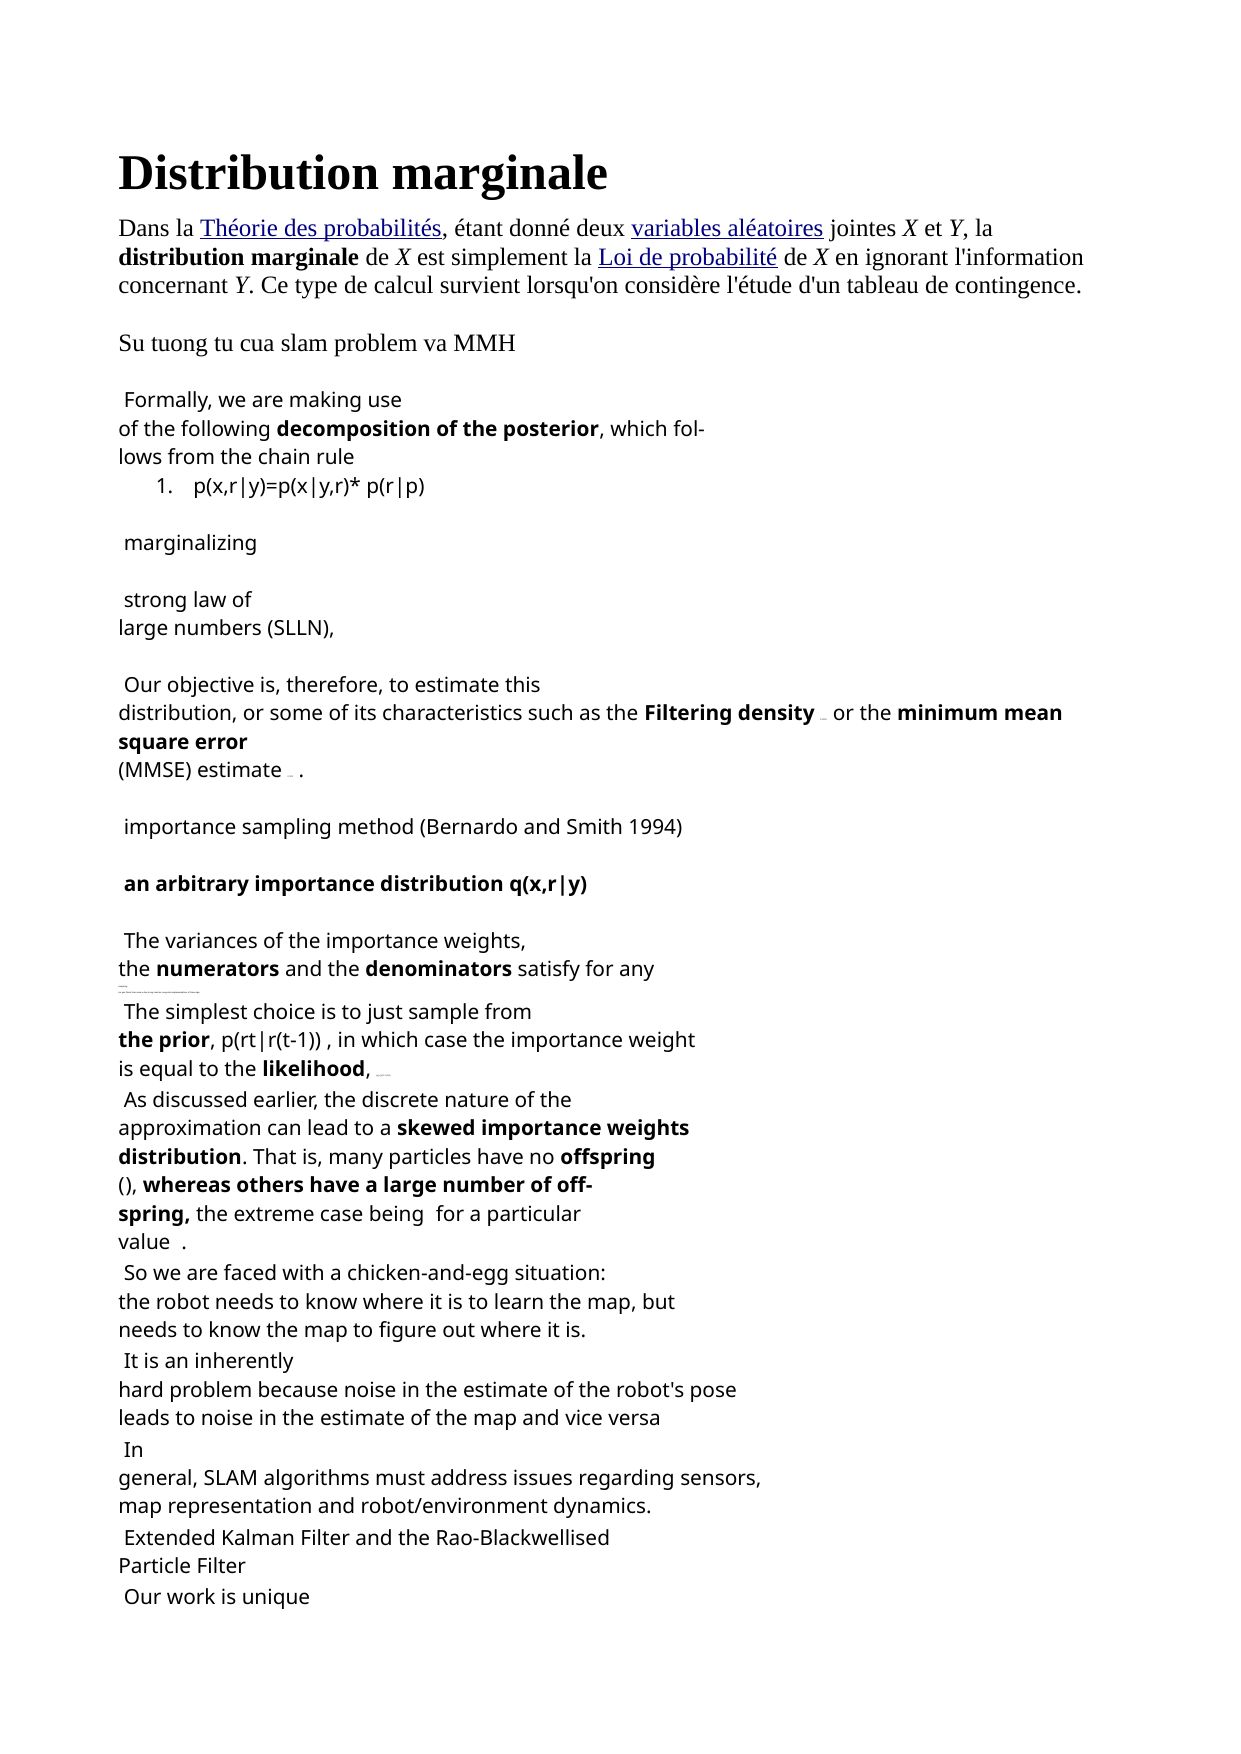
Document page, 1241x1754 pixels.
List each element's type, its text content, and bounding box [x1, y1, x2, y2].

text (MMSE) estimate 􀀀 􀀀􀀀􀀀 . [118, 755, 1122, 784]
text is equal to the likelihood, p(y|y1:t-1,r0:t) [118, 1054, 1122, 1082]
text the numerators and the denominators satisfy for any [118, 954, 1122, 983]
text lows from the chain rule [118, 442, 1122, 471]
text Dans la Théorie des probabilités, étant donné deux variables aléatoires jointes X et Y, la distribution marginale de X est simplement la Loi de probabilité de X en ignorant l'information concernant Y. Ce type de calcul survient lorsqu'on considère l'étude d'un tableau de contingence. [118, 213, 1122, 299]
text ( ), whereas others have a large number of off- [118, 1170, 1122, 1199]
text map representation and robot/environment dynamics. [118, 1492, 1122, 1520]
text The variances of the importance weights, [118, 926, 1122, 954]
text Formally, we are making use [118, 386, 1122, 414]
text hard problem because noise in the estimate of the robot's pose [118, 1375, 1122, 1403]
text distribution. That is, many particles have no offspring [118, 1142, 1122, 1170]
subtitle Distribution marginale [118, 143, 1122, 201]
text approximation can lead to a skewed importance weights [118, 1113, 1122, 1142]
text So we are faced with a chicken-and-egg situation: [118, 1258, 1122, 1287]
text It is an inherently [118, 1347, 1122, 1375]
text leads to noise in the estimate of the map and vice versa [118, 1403, 1122, 1432]
text of the following decomposition of the posterior, which fol- [118, 414, 1122, 442]
text value . [118, 1227, 1122, 1256]
text Our work is unique [118, 1582, 1122, 1611]
text general, SLAM algorithms must address issues regarding sensors, [118, 1463, 1122, 1492]
text Our objective is, therefore, to estimate this [118, 670, 1122, 698]
text spring, the extreme case being for a particular [118, 1199, 1122, 1227]
text distribution, or some of its characteristics such as the Filtering density 􀀀 􀀀􀀀􀀀􀀀 or the minimum mean square error [118, 698, 1122, 755]
text an arbitrary importance distribution q(x,r|y) [118, 869, 1122, 897]
text As discussed earlier, the discrete nature of the [118, 1085, 1122, 1113]
text importance sampling method (Bernardo and Smith 1994) [118, 812, 1122, 841]
text Extended Kalman Filter and the Rao-Blackwellised [118, 1523, 1122, 1551]
text strong law of [118, 585, 1122, 613]
text the prior, p(rt|r(t-1)) , in which case the importance weight [118, 1025, 1122, 1054]
text the robot needs to know where it is to learn the map, but [118, 1287, 1122, 1315]
text large numbers (SLLN), [118, 613, 1122, 642]
text The simplest choice is to just sample from [118, 997, 1122, 1025]
text In [118, 1435, 1122, 1463]
text Su tuong tu cua slam problem va MMH [118, 328, 1122, 357]
list p(x,r|y)=p(x|y,r)* p(r|p) [156, 471, 1122, 499]
text Particle Filter [118, 1551, 1122, 1580]
text marginalizing [118, 528, 1122, 556]
text needs to know the map to figure out where it is. [118, 1315, 1122, 1344]
